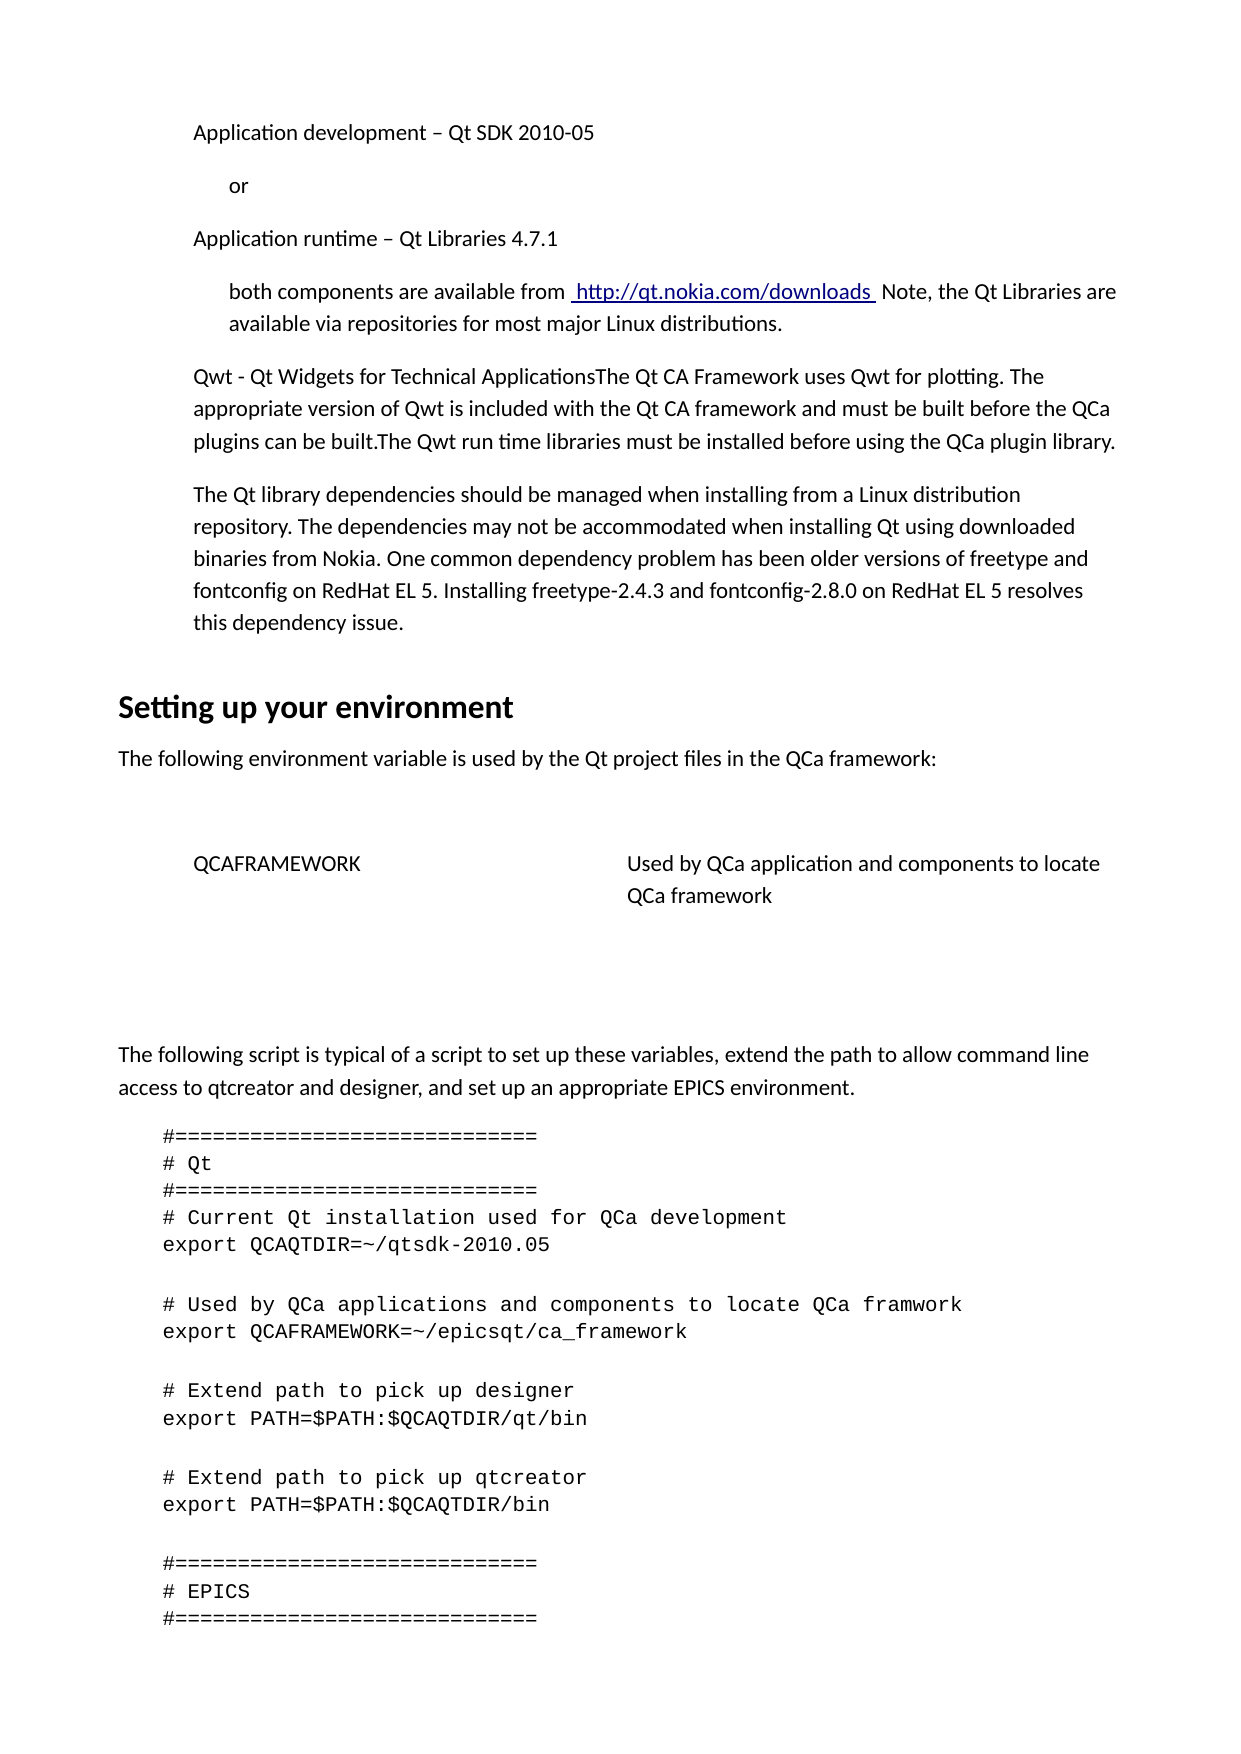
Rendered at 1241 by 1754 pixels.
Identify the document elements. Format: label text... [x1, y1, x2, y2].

table_cell QCAFRAMEWORK [118, 850, 620, 934]
table_cell Used by QCa application and components to locate QCa framework [620, 850, 1122, 934]
text #============================= [162, 1180, 1180, 1204]
text #============================= [162, 1608, 1180, 1631]
list The Qt library dependencies should be managed when installing from a Linux distribution repository. The dependencies may not be accommodated when installing Qt using downloaded binaries from Nokia. One common dependency problem has been older versions of freetype and fontconfig on RedHat EL 5. Installing freetype-2.4.3 and fontconfig-2.8.0 on RedHat EL 5 resolves this dependency issue. [193, 480, 1122, 637]
subtitle Setting up your environment [118, 687, 1122, 727]
text # Qt [162, 1153, 1180, 1176]
text The following script is typical of a script to set up these variables, extend the path to allow command line access to qtcreator and designer, and set up an appropriate EPICS environment. [118, 1040, 1122, 1101]
text export PATH=$PATH:$QCAQTDIR/bin [162, 1494, 1180, 1518]
text #============================= [162, 1553, 1180, 1577]
text export QCAQTDIR=~/qtsdk-2010.05 [162, 1234, 1180, 1258]
text # Current Qt installation used for QCa development [162, 1207, 1180, 1231]
text export QCAFRAMEWORK=~/epicsqt/ca_framework [162, 1321, 1180, 1344]
text # EPICS [162, 1581, 1180, 1604]
table_header [118, 797, 620, 849]
list Application development – Qt SDK 2010-05 [193, 118, 1122, 146]
list Application runtime – Qt Libraries 4.7.1 [193, 224, 1122, 252]
table_header [620, 797, 1122, 849]
text export PATH=$PATH:$QCAQTDIR/qt/bin [162, 1407, 1180, 1431]
text both components are available from http://qt.nokia.com/downloads Note, the Qt Libraries are available via repositories for most major Linux distributions. [228, 277, 1122, 337]
text The following environment variable is used by the Qt project files in the QCa framework: [118, 744, 1122, 772]
text or [228, 171, 1122, 199]
text #============================= [162, 1126, 1180, 1149]
list Qwt - Qt Widgets for Technical ApplicationsThe Qt CA Framework uses Qwt for plotting. The appropriate version of Qwt is included with the Qt CA framework and must be built before the QCa plugins can be built.The Qwt run time libraries must be installed before using the QCa plugin library. [193, 362, 1122, 455]
text # Used by QCa applications and components to locate QCa framwork [162, 1294, 1180, 1317]
text # Extend path to pick up designer [162, 1380, 1180, 1404]
text # Extend path to pick up qtcreator [162, 1467, 1180, 1491]
